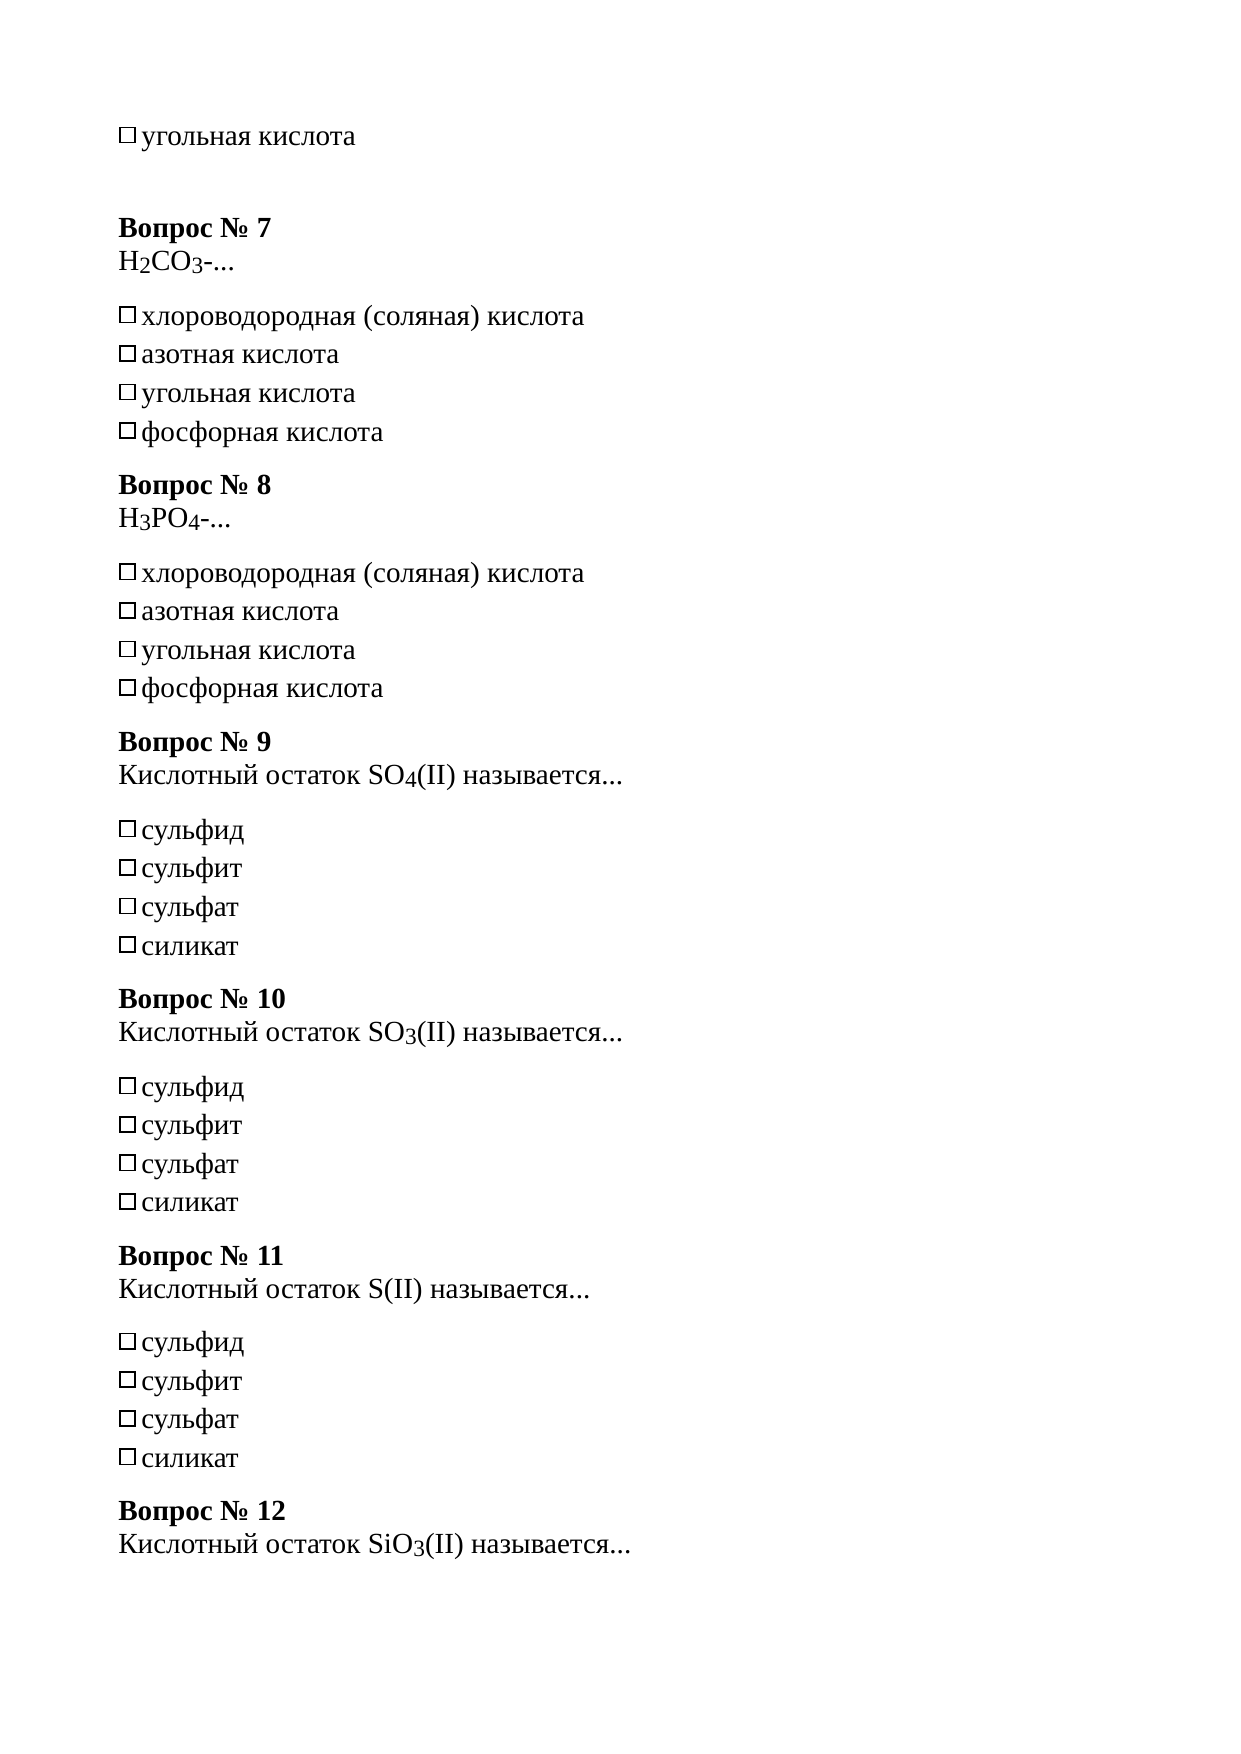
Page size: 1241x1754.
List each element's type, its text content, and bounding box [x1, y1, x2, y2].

text H2CO3-... [118, 243, 1122, 278]
text хлороводородная (соляная) кислота азотная кислота угольная кислота фосфорная кислота [118, 555, 1122, 704]
text Кислотный остаток SiO3(II) называется... [118, 1527, 1122, 1562]
text хлороводородная (соляная) кислота азотная кислота угольная кислота фосфорная кислота [118, 298, 1122, 447]
text H3PO4-... [118, 500, 1122, 535]
text Вопрос № 7 [118, 210, 1122, 243]
text сульфид сульфит сульфат силикат [118, 1069, 1122, 1218]
text Кислотный остаток SO4(II) называется... [118, 757, 1122, 792]
text Вопрос № 9 [118, 724, 1122, 757]
text Кислотный остаток S(II) называется... [118, 1271, 1122, 1305]
text Вопрос № 10 [118, 981, 1122, 1014]
text сульфид сульфит сульфат силикат [118, 1324, 1122, 1473]
text сульфид сульфит сульфат силикат [118, 812, 1122, 961]
text Кислотный остаток SO3(II) называется... [118, 1014, 1122, 1049]
text угольная кислота [118, 118, 1122, 190]
text Вопрос № 8 [118, 467, 1122, 500]
text Вопрос № 12 [118, 1493, 1122, 1527]
text Вопрос № 11 [118, 1238, 1122, 1271]
